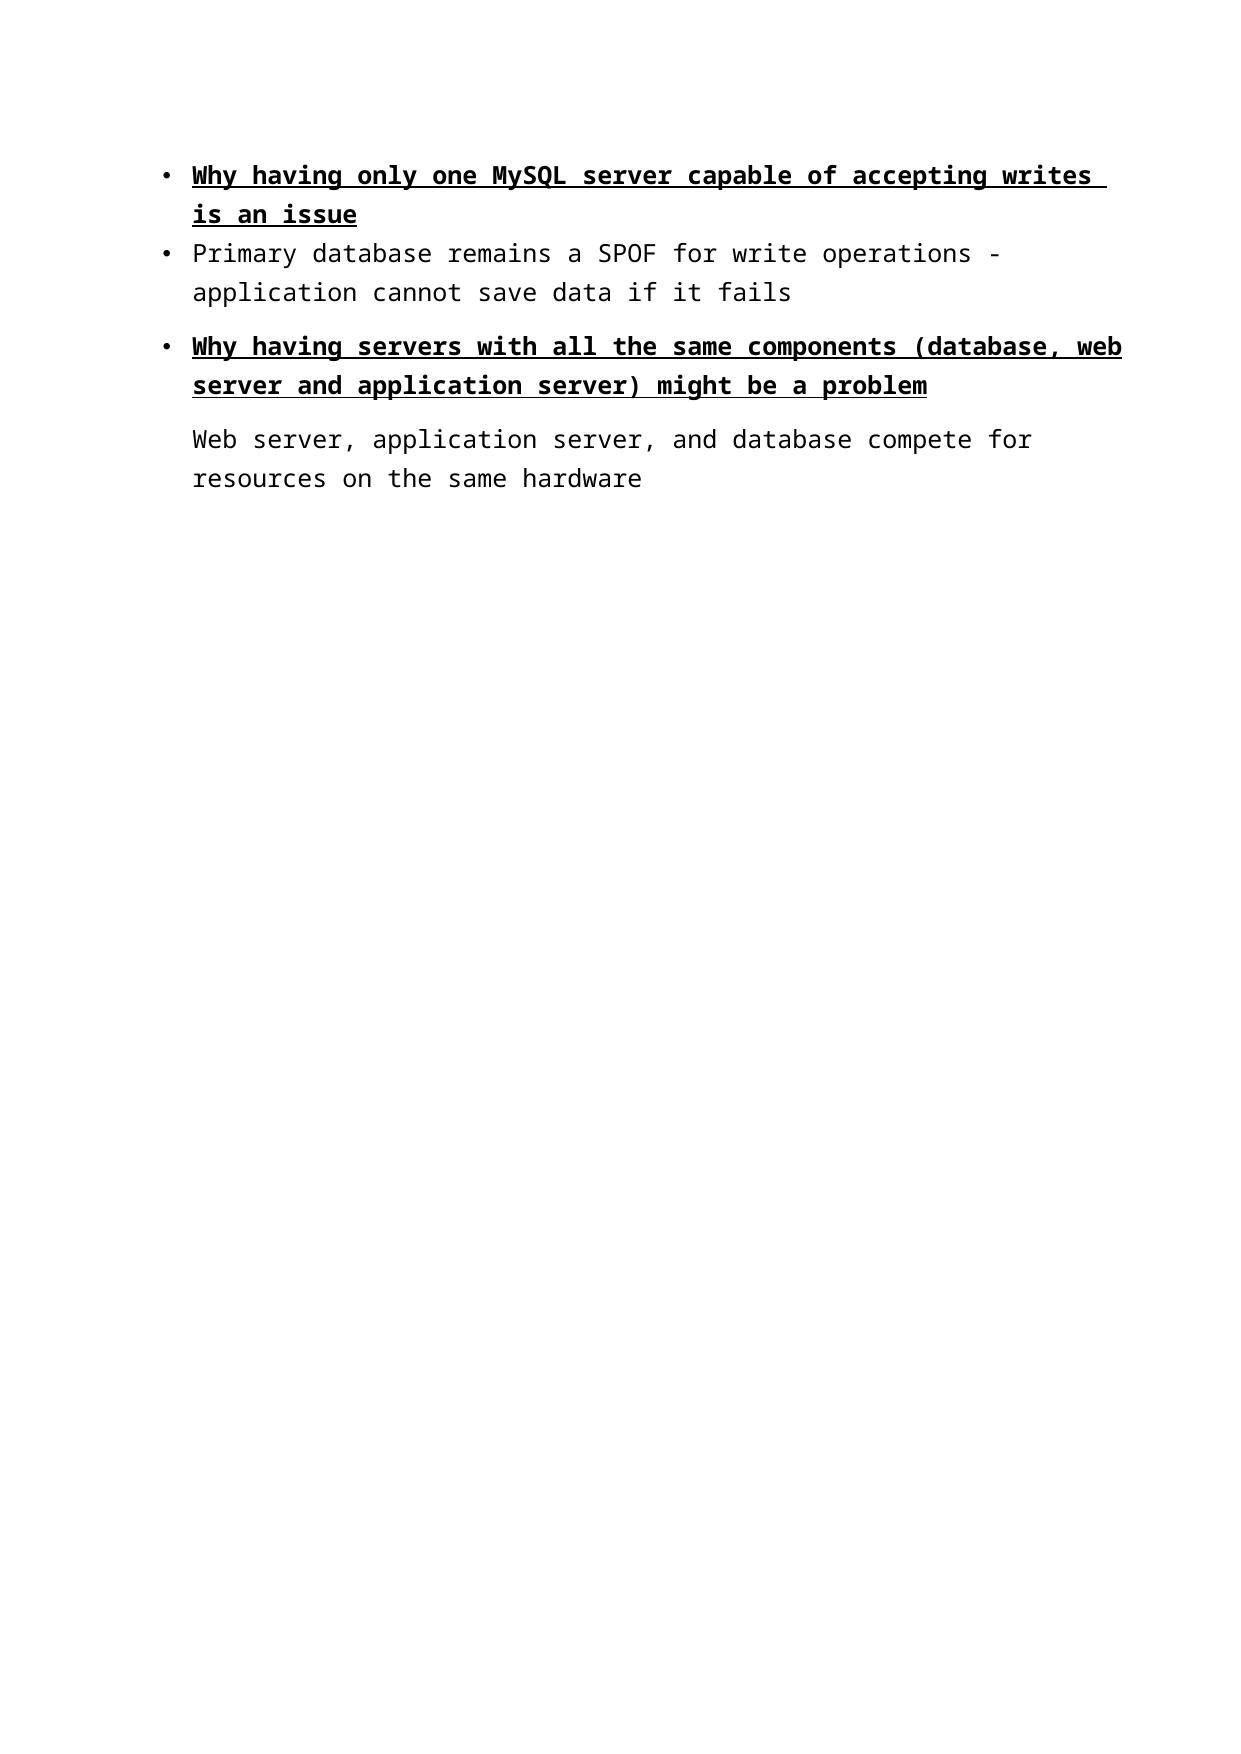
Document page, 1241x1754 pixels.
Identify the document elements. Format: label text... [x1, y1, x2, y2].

list Why having servers with all the same components (database, web server and application server) might be a problem [162, 328, 1122, 402]
list Web server, application server, and database compete for resources on the same hardware [162, 421, 1122, 495]
list Why having only one MySQL server capable of accepting writes is an issue [162, 157, 1122, 231]
list Primary database remains a SPOF for write operations - application cannot save data if it fails [162, 236, 1122, 309]
